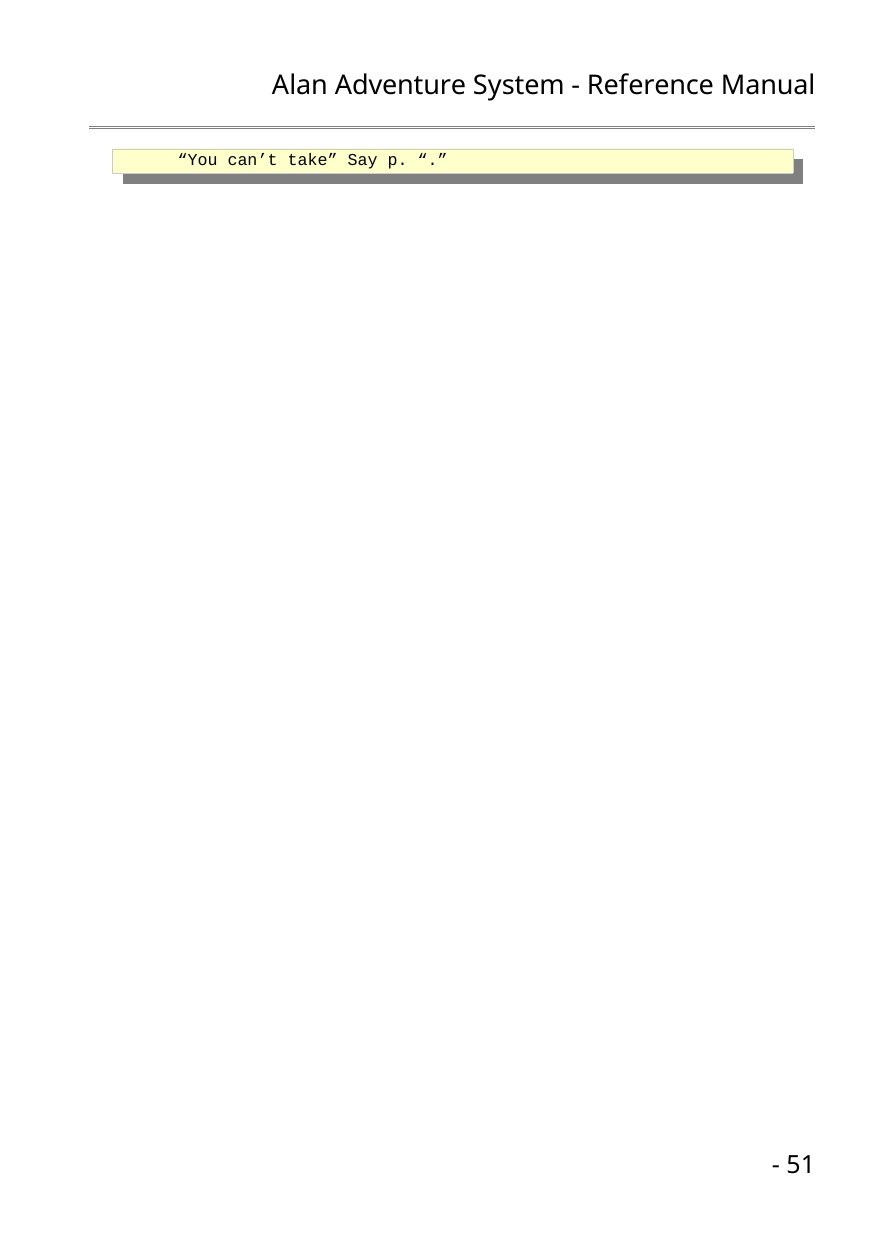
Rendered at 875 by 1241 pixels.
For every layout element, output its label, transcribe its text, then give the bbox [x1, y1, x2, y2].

text “You can’t take” Say p. “.” [113, 150, 793, 173]
